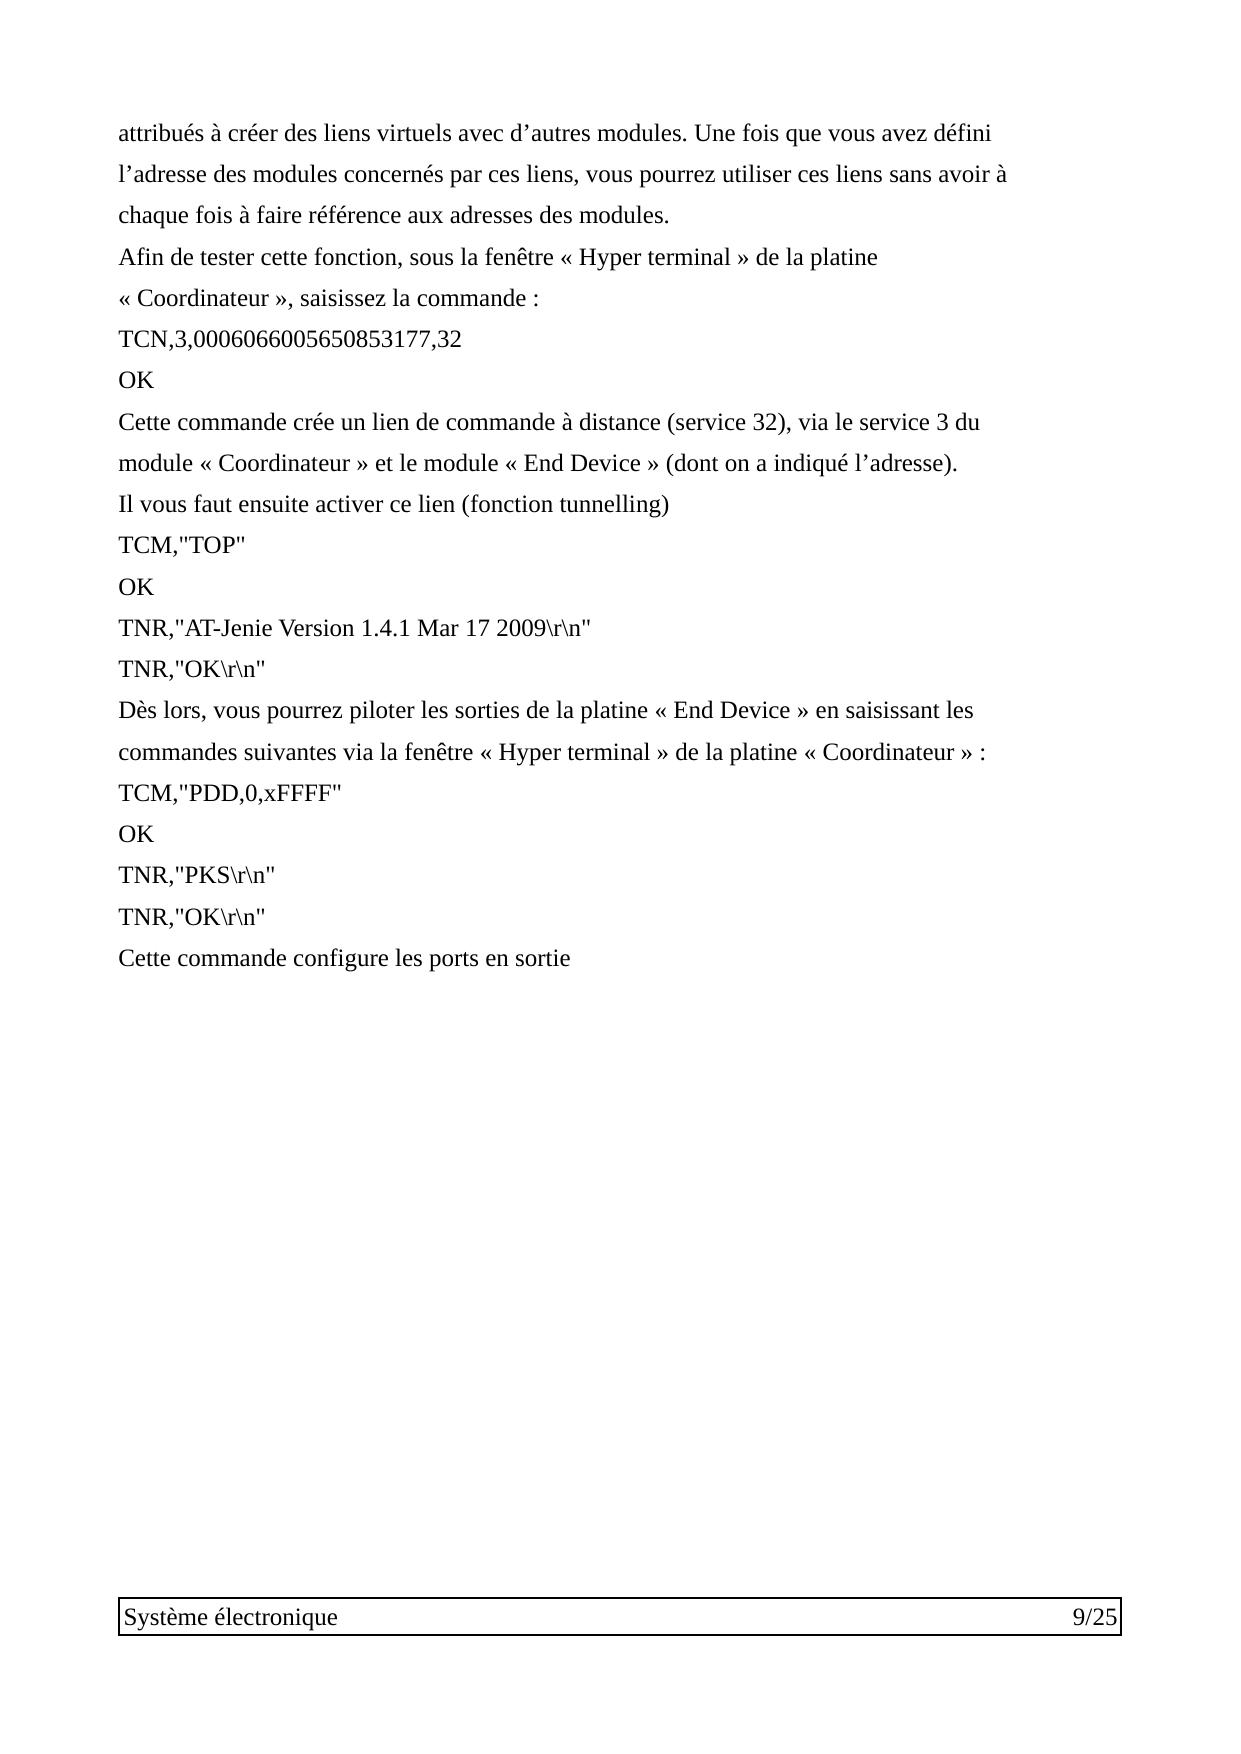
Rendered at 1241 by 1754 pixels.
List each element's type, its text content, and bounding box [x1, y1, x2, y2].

text TNR,"PKS\r\n" [118, 861, 1122, 889]
text TCM,"TOP" [118, 531, 1122, 559]
text TNR,"OK\r\n" [118, 654, 1122, 683]
text TNR,"AT-Jenie Version 1.4.1 Mar 17 2009\r\n" [118, 613, 1122, 642]
text OK [118, 572, 1122, 601]
text TNR,"OK\r\n" [118, 902, 1122, 931]
text OK [118, 819, 1122, 848]
text l’adresse des modules concernés par ces liens, vous pourrez utiliser ces liens sans avoir à [118, 159, 1122, 188]
text module « Coordinateur » et le module « End Device » (dont on a indiqué l’adresse). [118, 448, 1122, 477]
text TCN,3,0006066005650853177,32 [118, 324, 1122, 353]
text Cette commande configure les ports en sortie [118, 943, 1122, 972]
text TCM,"PDD,0,xFFFF" [118, 778, 1122, 807]
text Dès lors, vous pourrez piloter les sorties de la platine « End Device » en saisissant les [118, 696, 1122, 724]
text OK [118, 366, 1122, 394]
text Il vous faut ensuite activer ce lien (fonction tunnelling) [118, 489, 1122, 518]
text « Coordinateur », saisissez la commande : [118, 283, 1122, 312]
text commandes suivantes via la fenêtre « Hyper terminal » de la platine « Coordinateur » : [118, 737, 1122, 766]
text Cette commande crée un lien de commande à distance (service 32), via le service 3 du [118, 407, 1122, 436]
text chaque fois à faire référence aux adresses des modules. [118, 201, 1122, 229]
text attribués à créer des liens virtuels avec d’autres modules. Une fois que vous avez défini [118, 118, 1122, 147]
text Afin de tester cette fonction, sous la fenêtre « Hyper terminal » de la platine [118, 242, 1122, 271]
